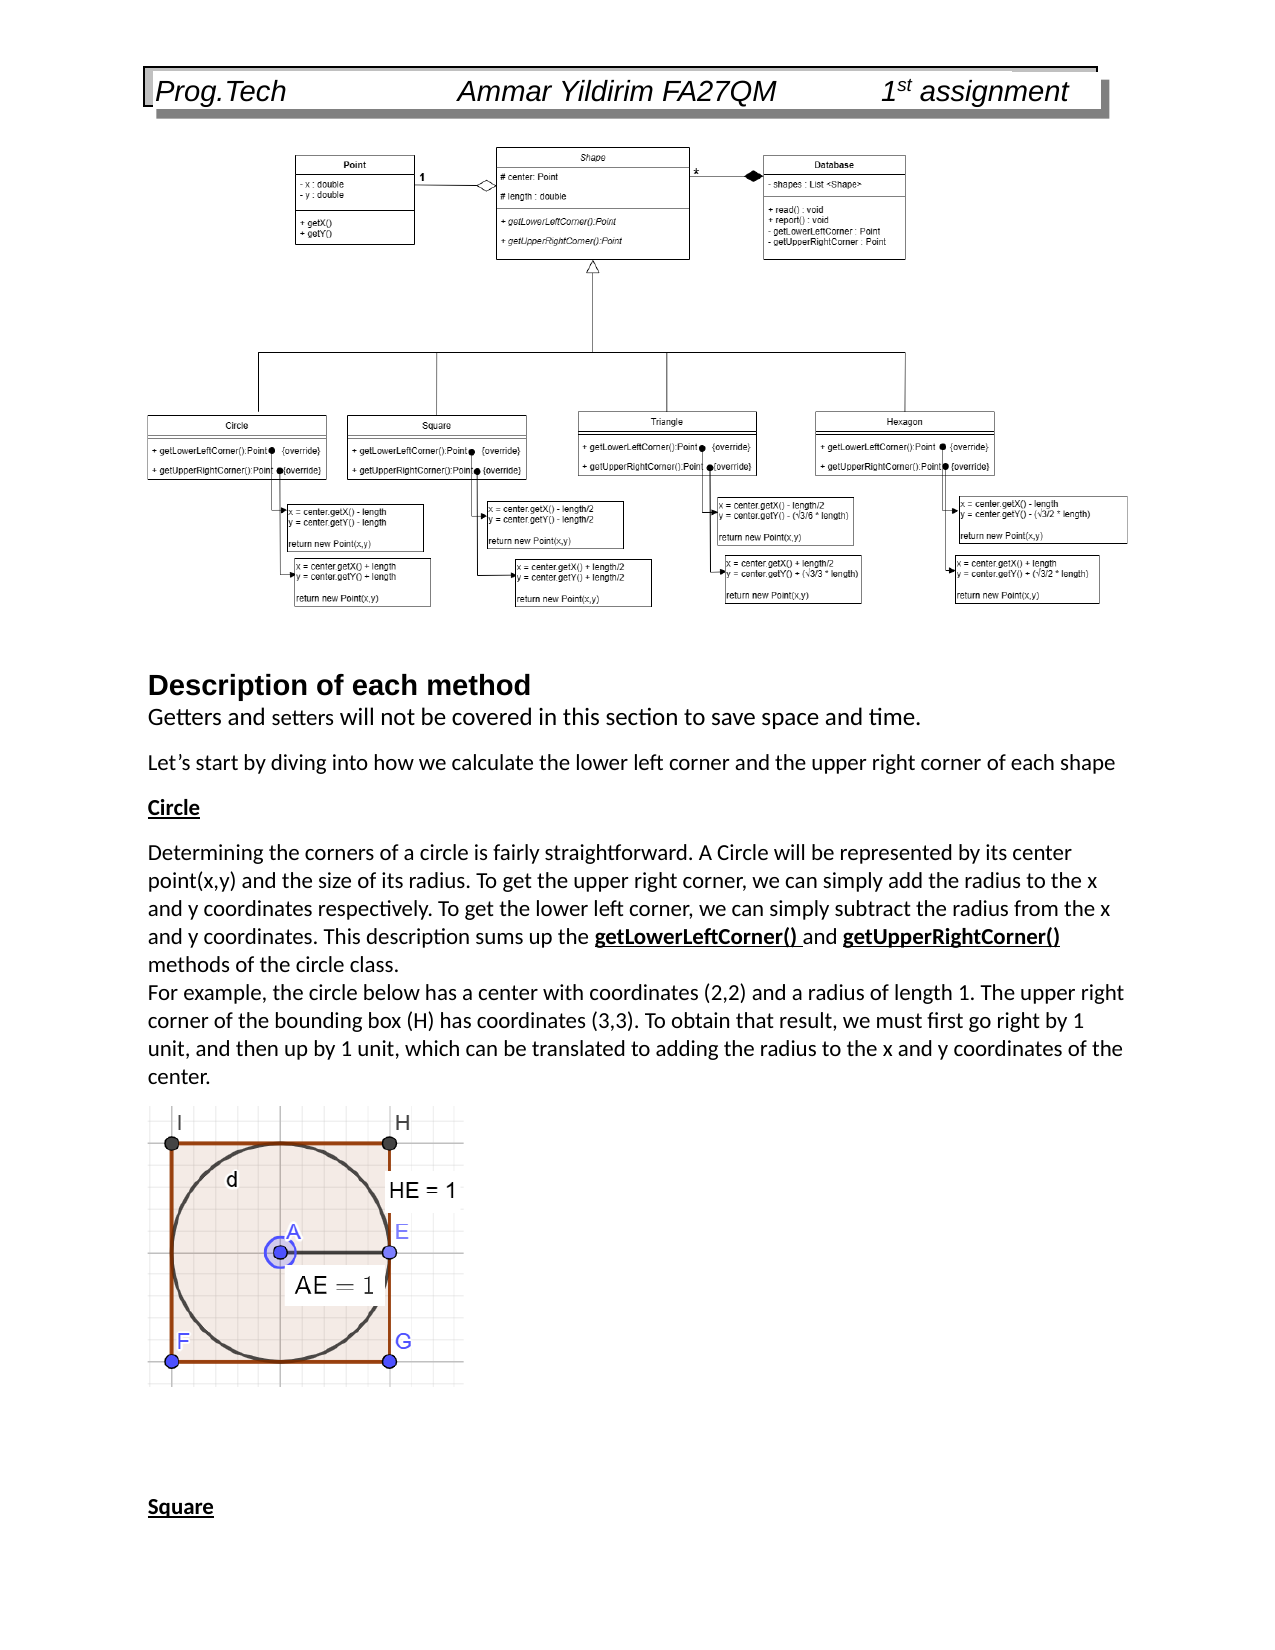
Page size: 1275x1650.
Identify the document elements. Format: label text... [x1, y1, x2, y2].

subtitle Description of each method [148, 668, 1127, 701]
text Getters and setters will not be covered in this section to save space and time. [148, 701, 1127, 732]
text Square [148, 1492, 1127, 1520]
text Let’s start by diving into how we calculate the lower left corner and the upper right corner of each shape [148, 748, 1127, 776]
text Circle [148, 793, 1127, 821]
text Determining the corners of a circle is fairly straightforward. A Circle will be represented by its center point(x,y) and the size of its radius. To get the upper right corner, we can simply add the radius to the x and y coordinates respectively. To get the lower left corner, we can simply subtract the radius from the x and y coordinates. This description sums up the getLowerLeftCorner() and getUpperRightCorner() methods of the circle class. For example, the circle below has a center with coordinates (2,2) and a radius of length 1. The upper right corner of the bounding box (H) has coordinates (3,3). To obtain that result, we must first go right by 1 unit, and then up by 1 unit, which can be translated to adding the radius to the x and y coordinates of the center. [148, 838, 1127, 1090]
